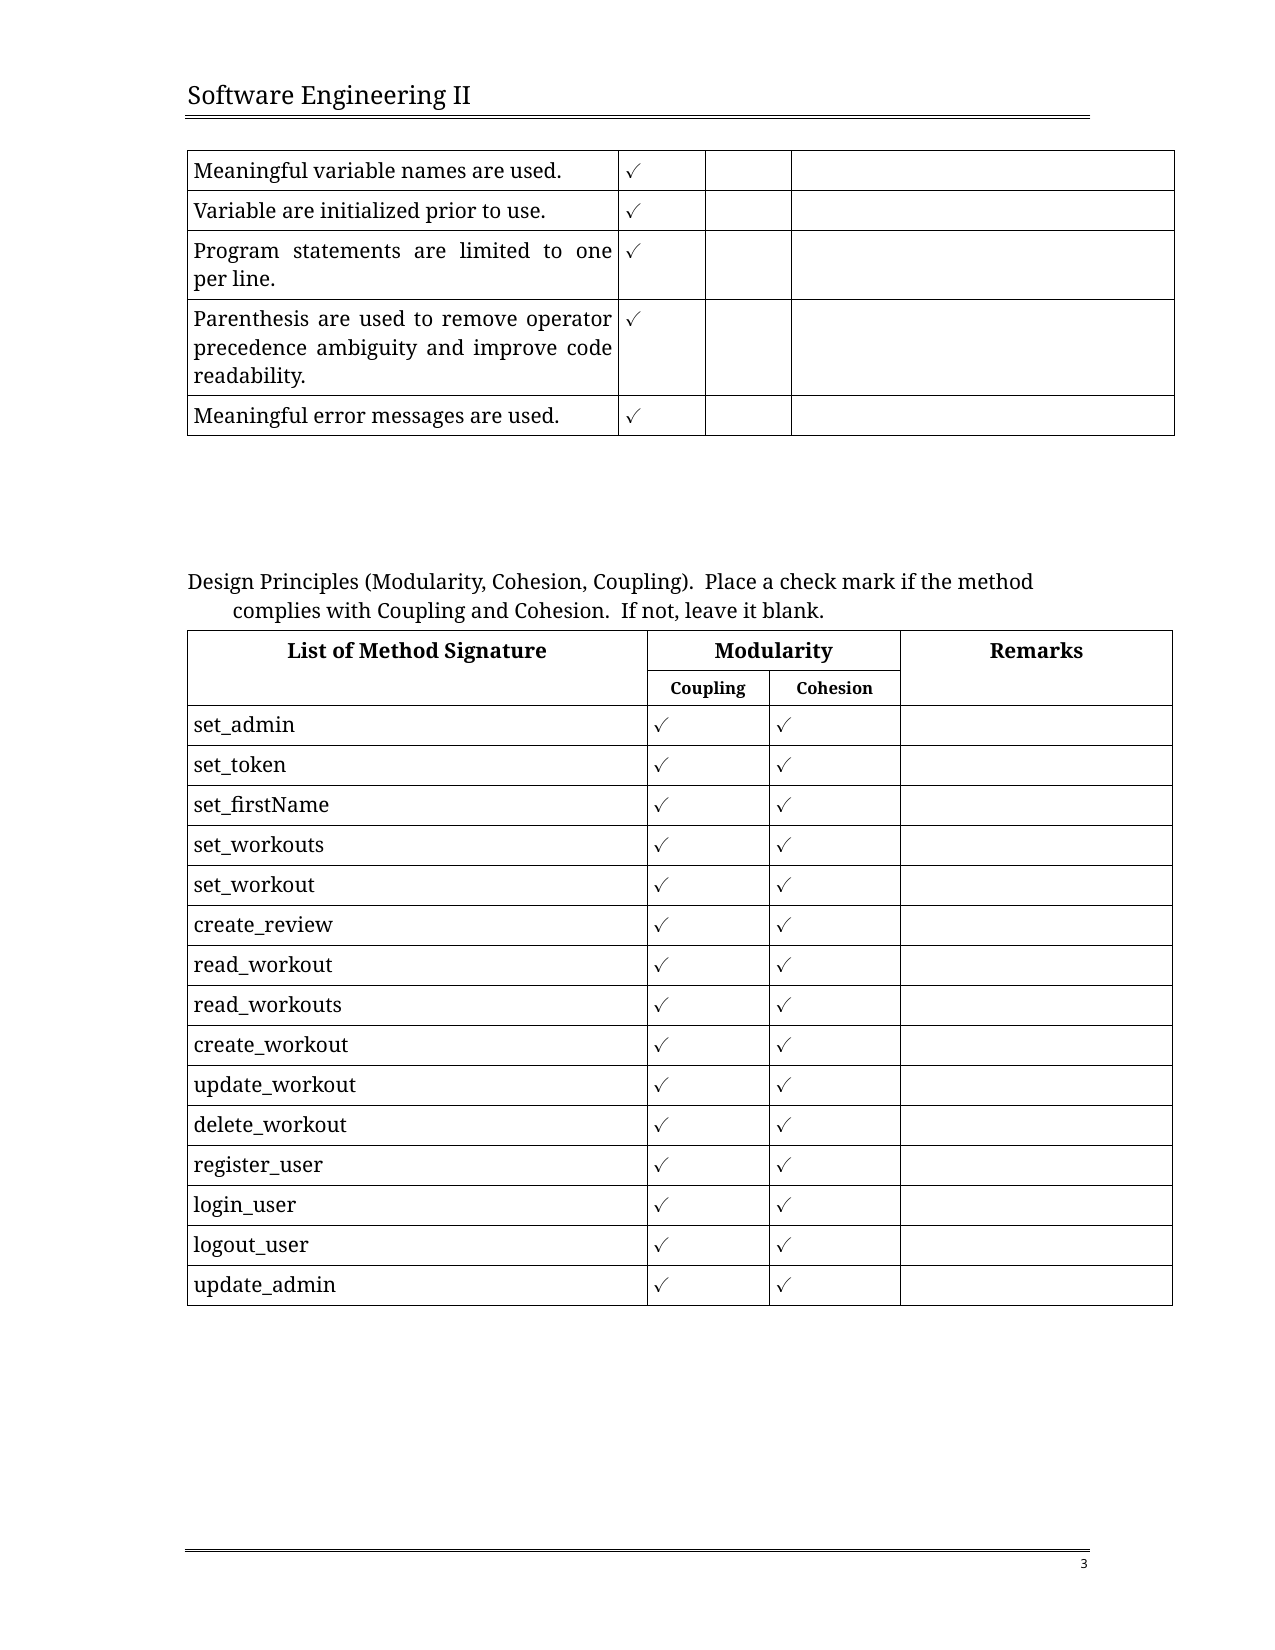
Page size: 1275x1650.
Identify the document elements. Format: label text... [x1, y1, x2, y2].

table_cell [901, 1026, 1172, 1065]
table_cell ✓ [648, 706, 769, 745]
table_cell create_workout [188, 1026, 647, 1065]
table_cell [792, 300, 1174, 395]
table_cell Variable are initialized prior to use. [188, 191, 618, 230]
table_cell [706, 191, 791, 230]
table_cell ✓ [770, 1186, 900, 1225]
table_cell ✓ [648, 1226, 769, 1265]
table_cell set_firstName [188, 786, 647, 825]
table_cell Cohesion [770, 671, 900, 705]
table_cell ✓ [619, 231, 705, 298]
table_cell [792, 231, 1174, 298]
table_cell [901, 906, 1172, 945]
table_cell [901, 1106, 1172, 1145]
table_cell ✓ [648, 786, 769, 825]
table_cell delete_workout [188, 1106, 647, 1145]
table_cell [706, 151, 791, 190]
table_cell [901, 1266, 1172, 1305]
table_cell ✓ [648, 906, 769, 945]
table_cell set_admin [188, 706, 647, 745]
subtitle Design Principles (Modularity, Cohesion, Coupling). Place a check mark if the method complies with Coupling and Cohesion. If not, leave it blank. [187, 567, 1087, 624]
table_cell ✓ [648, 1026, 769, 1065]
table_cell [792, 191, 1174, 230]
table_cell ✓ [648, 826, 769, 865]
table_cell read_workouts [188, 986, 647, 1025]
table_cell [901, 866, 1172, 905]
table_cell [792, 396, 1174, 435]
table_cell ✓ [648, 866, 769, 905]
table_cell update_workout [188, 1066, 647, 1105]
table_cell ✓ [770, 786, 900, 825]
table_cell [901, 946, 1172, 985]
table_cell ✓ [770, 866, 900, 905]
table_cell ✓ [770, 746, 900, 785]
table_cell [901, 746, 1172, 785]
table_cell ✓ [648, 1066, 769, 1105]
table_header List of Method Signature [188, 631, 647, 705]
table_cell ✓ [770, 1266, 900, 1305]
table_cell logout_user [188, 1226, 647, 1265]
table_cell register_user [188, 1146, 647, 1185]
table_cell ✓ [770, 706, 900, 745]
table_cell [706, 231, 791, 298]
table_cell ✓ [770, 906, 900, 945]
table_cell ✓ [619, 191, 705, 230]
table_cell read_workout [188, 946, 647, 985]
table_cell ✓ [648, 986, 769, 1025]
table_cell ✓ [648, 1146, 769, 1185]
table_cell ✓ [648, 1106, 769, 1145]
table_cell Parenthesis are used to remove operator precedence ambiguity and improve code readability. [188, 300, 618, 395]
table_cell Meaningful variable names are used. [188, 151, 618, 190]
table_cell [901, 706, 1172, 745]
table_cell Coupling [648, 671, 769, 705]
table_cell [706, 396, 791, 435]
table_cell ✓ [648, 946, 769, 985]
table_cell [901, 1226, 1172, 1265]
table_cell ✓ [770, 1026, 900, 1065]
table_cell update_admin [188, 1266, 647, 1305]
table_cell ✓ [619, 396, 705, 435]
table_cell [901, 786, 1172, 825]
table_header Remarks [901, 631, 1172, 705]
table_header Modularity [648, 631, 900, 670]
table_cell [706, 300, 791, 395]
table_cell ✓ [770, 1146, 900, 1185]
table_cell ✓ [770, 1226, 900, 1265]
table_cell create_review [188, 906, 647, 945]
table_cell ✓ [648, 1266, 769, 1305]
table_cell [901, 826, 1172, 865]
table_cell login_user [188, 1186, 647, 1225]
table_cell Meaningful error messages are used. [188, 396, 618, 435]
table_cell ✓ [648, 1186, 769, 1225]
table_cell [792, 151, 1174, 190]
table_cell set_workout [188, 866, 647, 905]
table_cell Program statements are limited to one per line. [188, 231, 618, 298]
table_cell ✓ [648, 746, 769, 785]
table_cell [901, 1186, 1172, 1225]
table_cell ✓ [770, 986, 900, 1025]
table_cell [901, 1066, 1172, 1105]
table_cell set_workouts [188, 826, 647, 865]
table_cell set_token [188, 746, 647, 785]
table_cell ✓ [619, 151, 705, 190]
table_cell [901, 1146, 1172, 1185]
table_cell [901, 986, 1172, 1025]
table_cell ✓ [770, 826, 900, 865]
table_cell ✓ [770, 1106, 900, 1145]
table_cell ✓ [770, 946, 900, 985]
table_cell ✓ [619, 300, 705, 395]
table_cell ✓ [770, 1066, 900, 1105]
